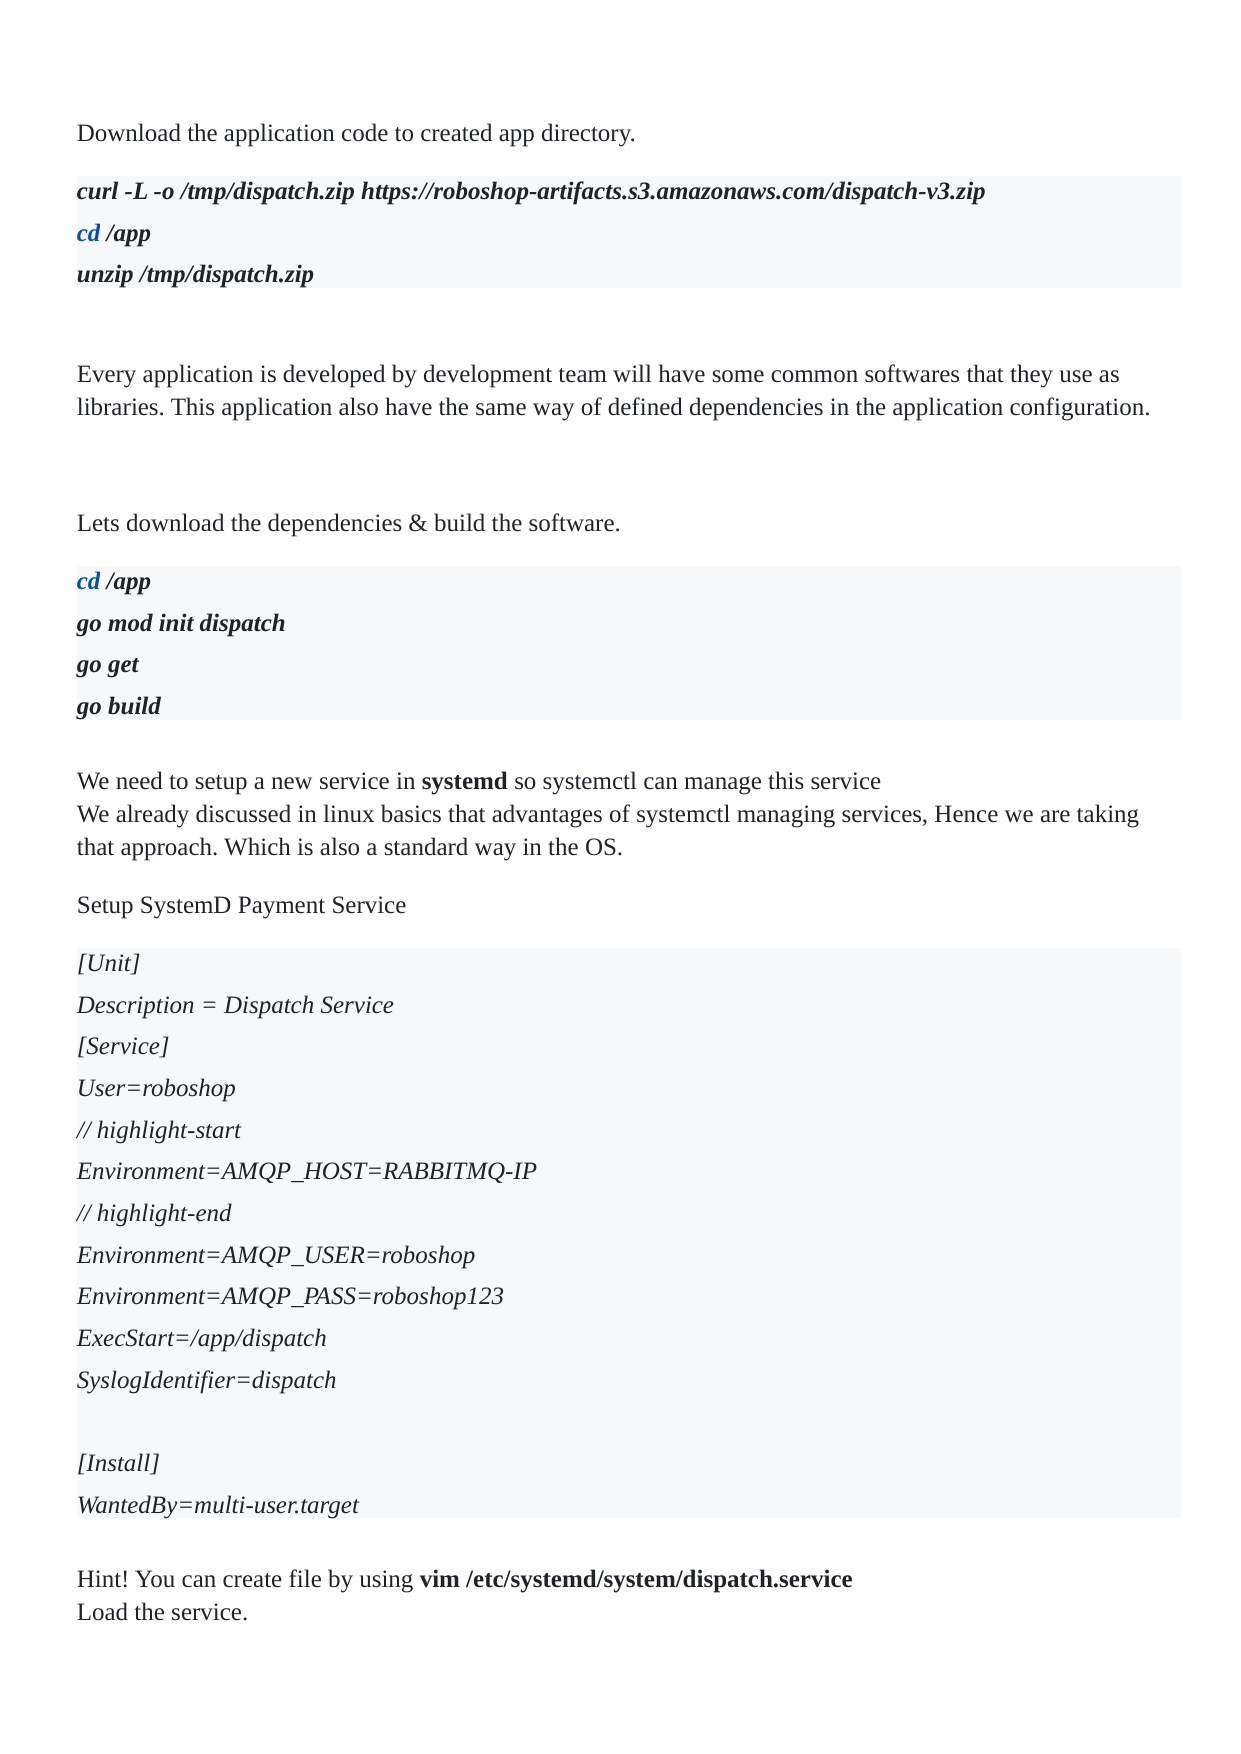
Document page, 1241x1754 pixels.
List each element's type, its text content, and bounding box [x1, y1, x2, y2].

text User=roboshop [77, 1073, 1181, 1102]
text SyslogIdentifier=dispatch [77, 1365, 1181, 1393]
text [Service] [77, 1031, 1181, 1060]
text Download the application code to created app directory. [77, 118, 1181, 147]
text Load the service. [77, 1597, 1181, 1626]
text Every application is developed by development team will have some common softwares that they use as libraries. This application also have the same way of defined dependencies in the application configuration. [77, 359, 1181, 421]
text go build [77, 691, 1181, 720]
text Environment=AMQP_USER=roboshop [77, 1240, 1181, 1268]
text [Install] [77, 1448, 1181, 1477]
text We already discussed in linux basics that advantages of systemctl managing services, Hence we are taking that approach. Which is also a standard way in the OS. [77, 799, 1181, 861]
text Environment=AMQP_PASS=roboshop123 [77, 1281, 1181, 1310]
text curl -L -o /tmp/dispatch.zip https://roboshop-artifacts.s3.amazonaws.com/dispatch-v3.zip [77, 176, 1181, 205]
text unzip /tmp/dispatch.zip [77, 259, 1181, 288]
text Setup SystemD Payment Service [77, 890, 1181, 919]
text Lets download the dependencies & build the software. [77, 508, 1181, 537]
text cd /app [77, 566, 1181, 595]
text ExecStart=/app/dispatch [77, 1323, 1181, 1352]
text // highlight-end [77, 1198, 1181, 1227]
text We need to setup a new service in systemd so systemctl can manage this service [77, 733, 1181, 795]
text WantedBy=multi-user.target [77, 1490, 1181, 1518]
text go mod init dispatch [77, 608, 1181, 637]
text go get [77, 649, 1181, 678]
text // highlight-start [77, 1115, 1181, 1143]
text cd /app [77, 218, 1181, 247]
text Hint! You can create file by using vim /etc/systemd/system/dispatch.service [77, 1564, 1181, 1593]
text Environment=AMQP_HOST=RABBITMQ-IP [77, 1156, 1181, 1185]
text [Unit] [77, 948, 1181, 977]
text Description = Dispatch Service [77, 990, 1181, 1018]
